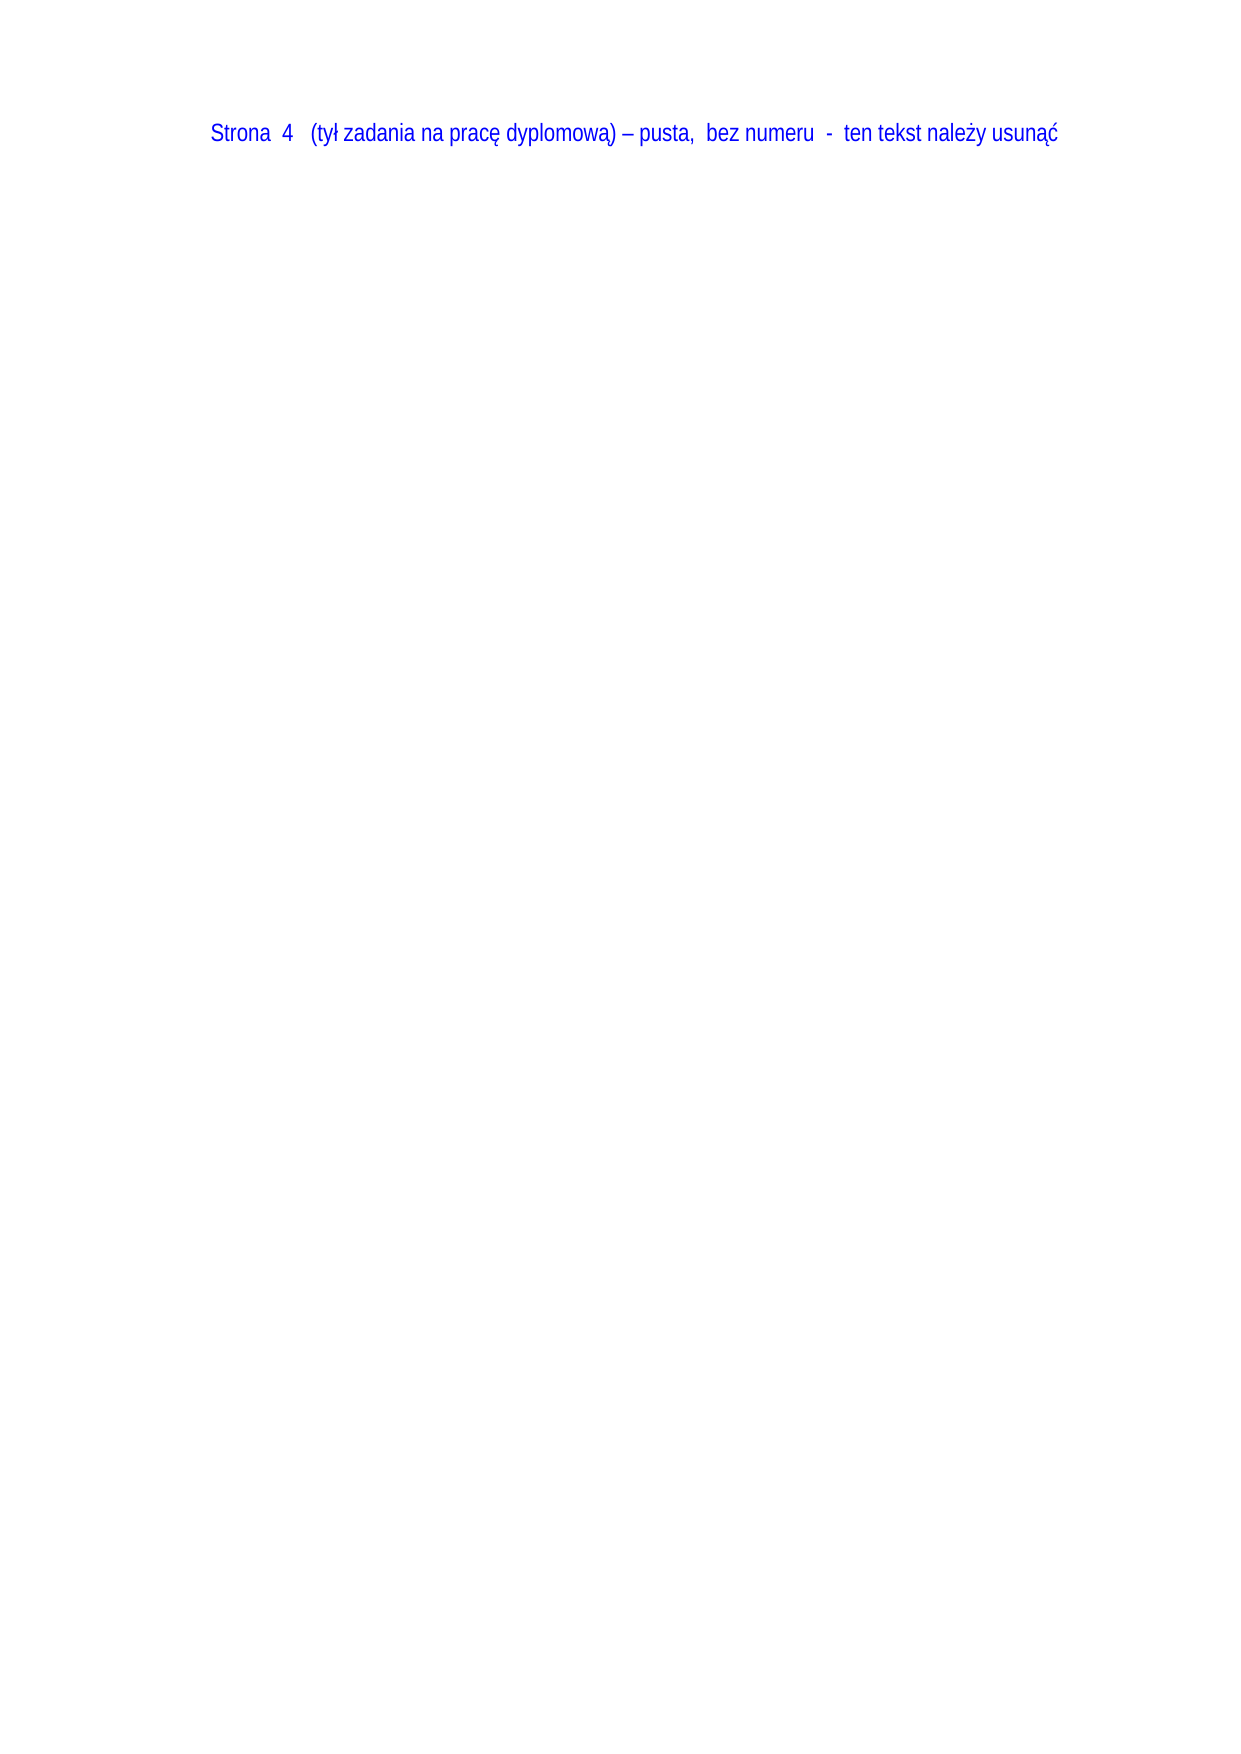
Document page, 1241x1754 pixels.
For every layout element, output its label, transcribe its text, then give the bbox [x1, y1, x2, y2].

subtitle Strona 4 (tył zadania na pracę dyplomową) – pusta, bez numeru - ten tekst należy usunąć [177, 118, 1092, 147]
